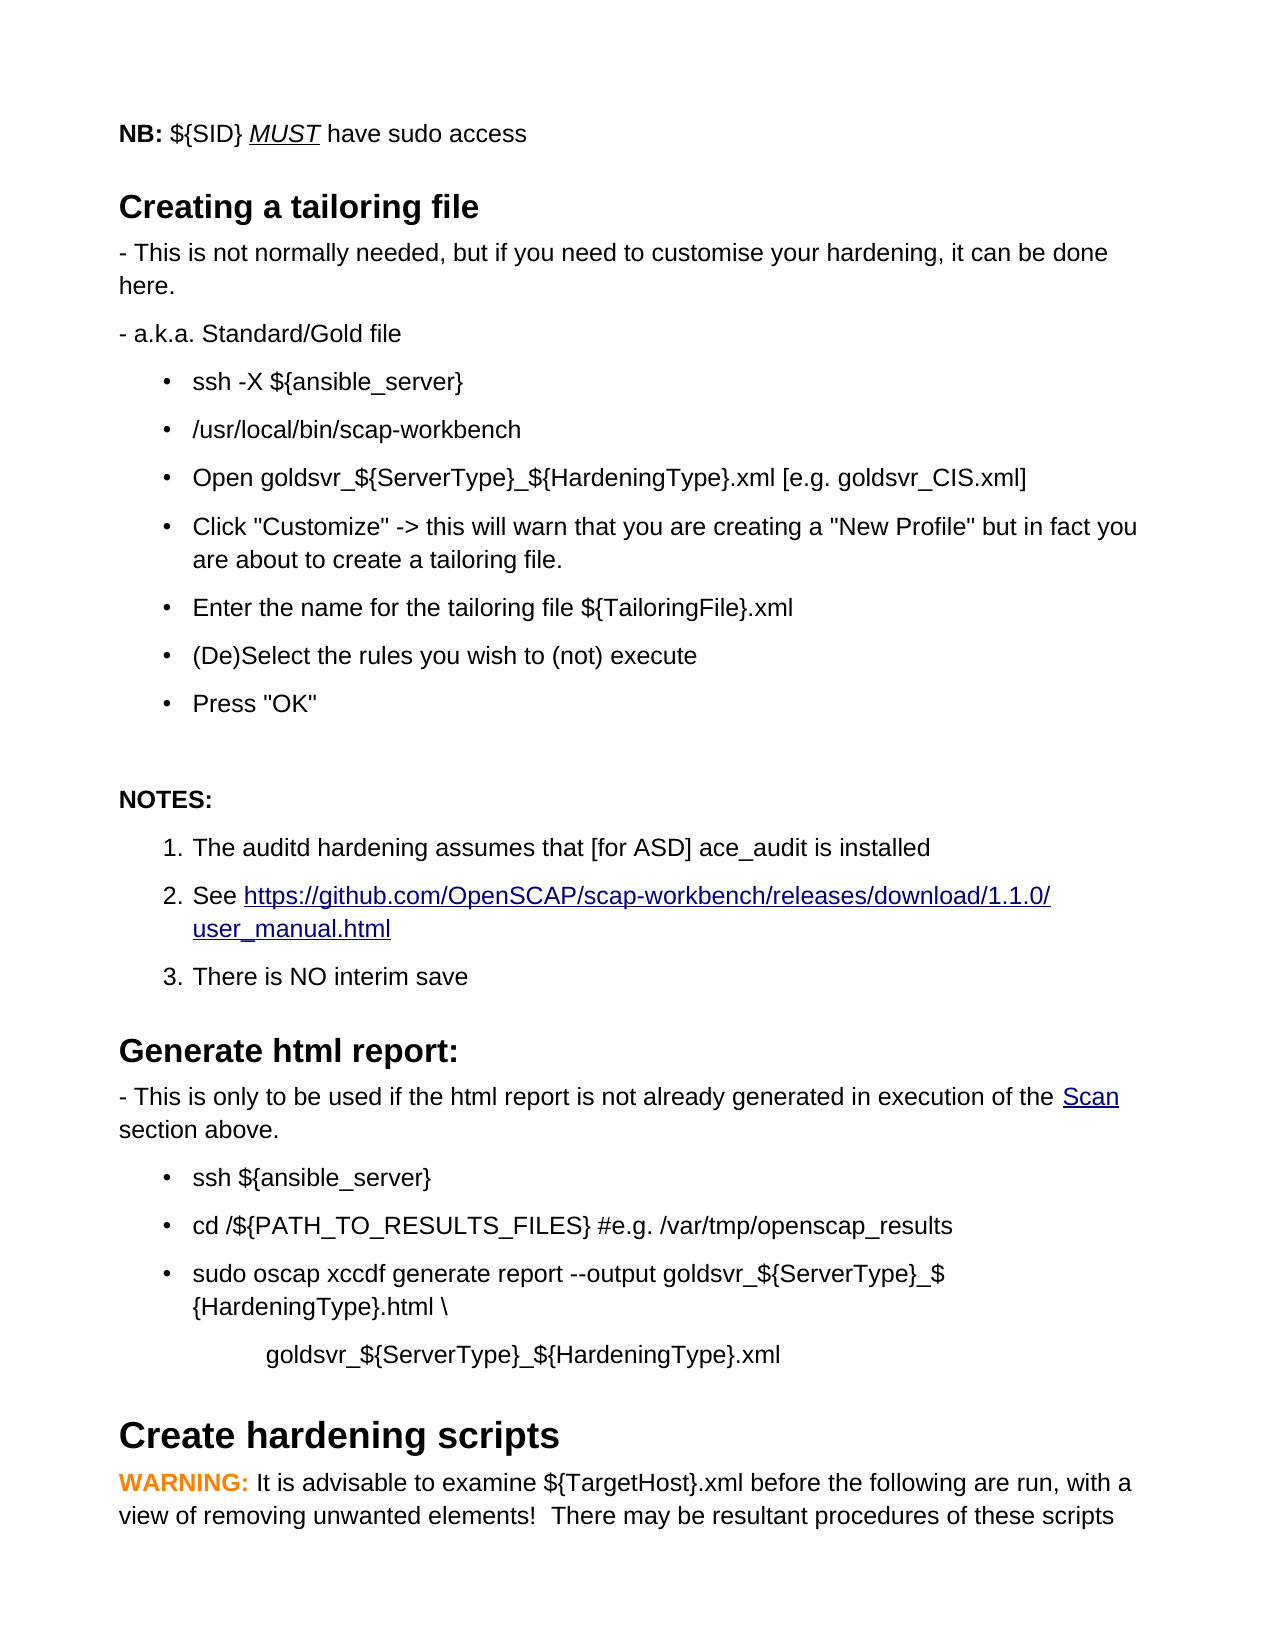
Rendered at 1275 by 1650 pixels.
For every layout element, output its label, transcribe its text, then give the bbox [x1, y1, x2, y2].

list sudo oscap xccdf generate report --output goldsvr_${ServerType}_${HardeningType}.html \ [163, 1259, 1156, 1321]
text WARNING: It is advisable to examine ${TargetHost}.xml before the following are run, with a view of removing unwanted elements! There may be resultant procedures of these scripts [118, 1468, 1156, 1530]
subtitle Create hardening scripts [118, 1413, 1156, 1456]
subtitle Generate html report: [118, 1031, 1156, 1069]
list The auditd hardening assumes that [for ASD] ace_audit is installed [163, 833, 1156, 862]
list Open goldsvr_${ServerType}_${HardeningType}.xml [e.g. goldsvr_CIS.xml] [163, 463, 1156, 492]
list /usr/local/bin/scap-workbench [163, 415, 1156, 444]
list ssh ${ansible_server} [163, 1163, 1156, 1191]
subtitle Creating a tailoring file [118, 188, 1156, 226]
text - This is only to be used if the html report is not already generated in execution of the Scan section above. [118, 1082, 1156, 1143]
list Press "OK" [163, 689, 1156, 718]
list See https://github.com/OpenSCAP/scap-workbench/releases/download/1.1.0/user_manual.html [163, 881, 1156, 943]
text goldsvr_${ServerType}_${HardeningType}.xml [266, 1340, 1156, 1369]
text - a.k.a. Standard/Gold file [118, 319, 1156, 348]
text NB: ${SID} MUST have sudo access [118, 118, 1156, 147]
text - This is not normally needed, but if you need to customise your hardening, it can be done here. [118, 238, 1156, 300]
list Enter the name for the tailoring file ${TailoringFile}.xml [163, 593, 1156, 621]
list cd /${PATH_TO_RESULTS_FILES} #e.g. /var/tmp/openscap_results [163, 1211, 1156, 1239]
list Click "Customize" -> this will warn that you are creating a "New Profile" but in fact you are about to create a tailoring file. [163, 511, 1156, 573]
list ssh -X ${ansible_server} [163, 367, 1156, 396]
list (De)Select the rules you wish to (not) execute [163, 641, 1156, 669]
list There is NO interim save [163, 962, 1156, 991]
text NOTES: [118, 785, 1156, 814]
